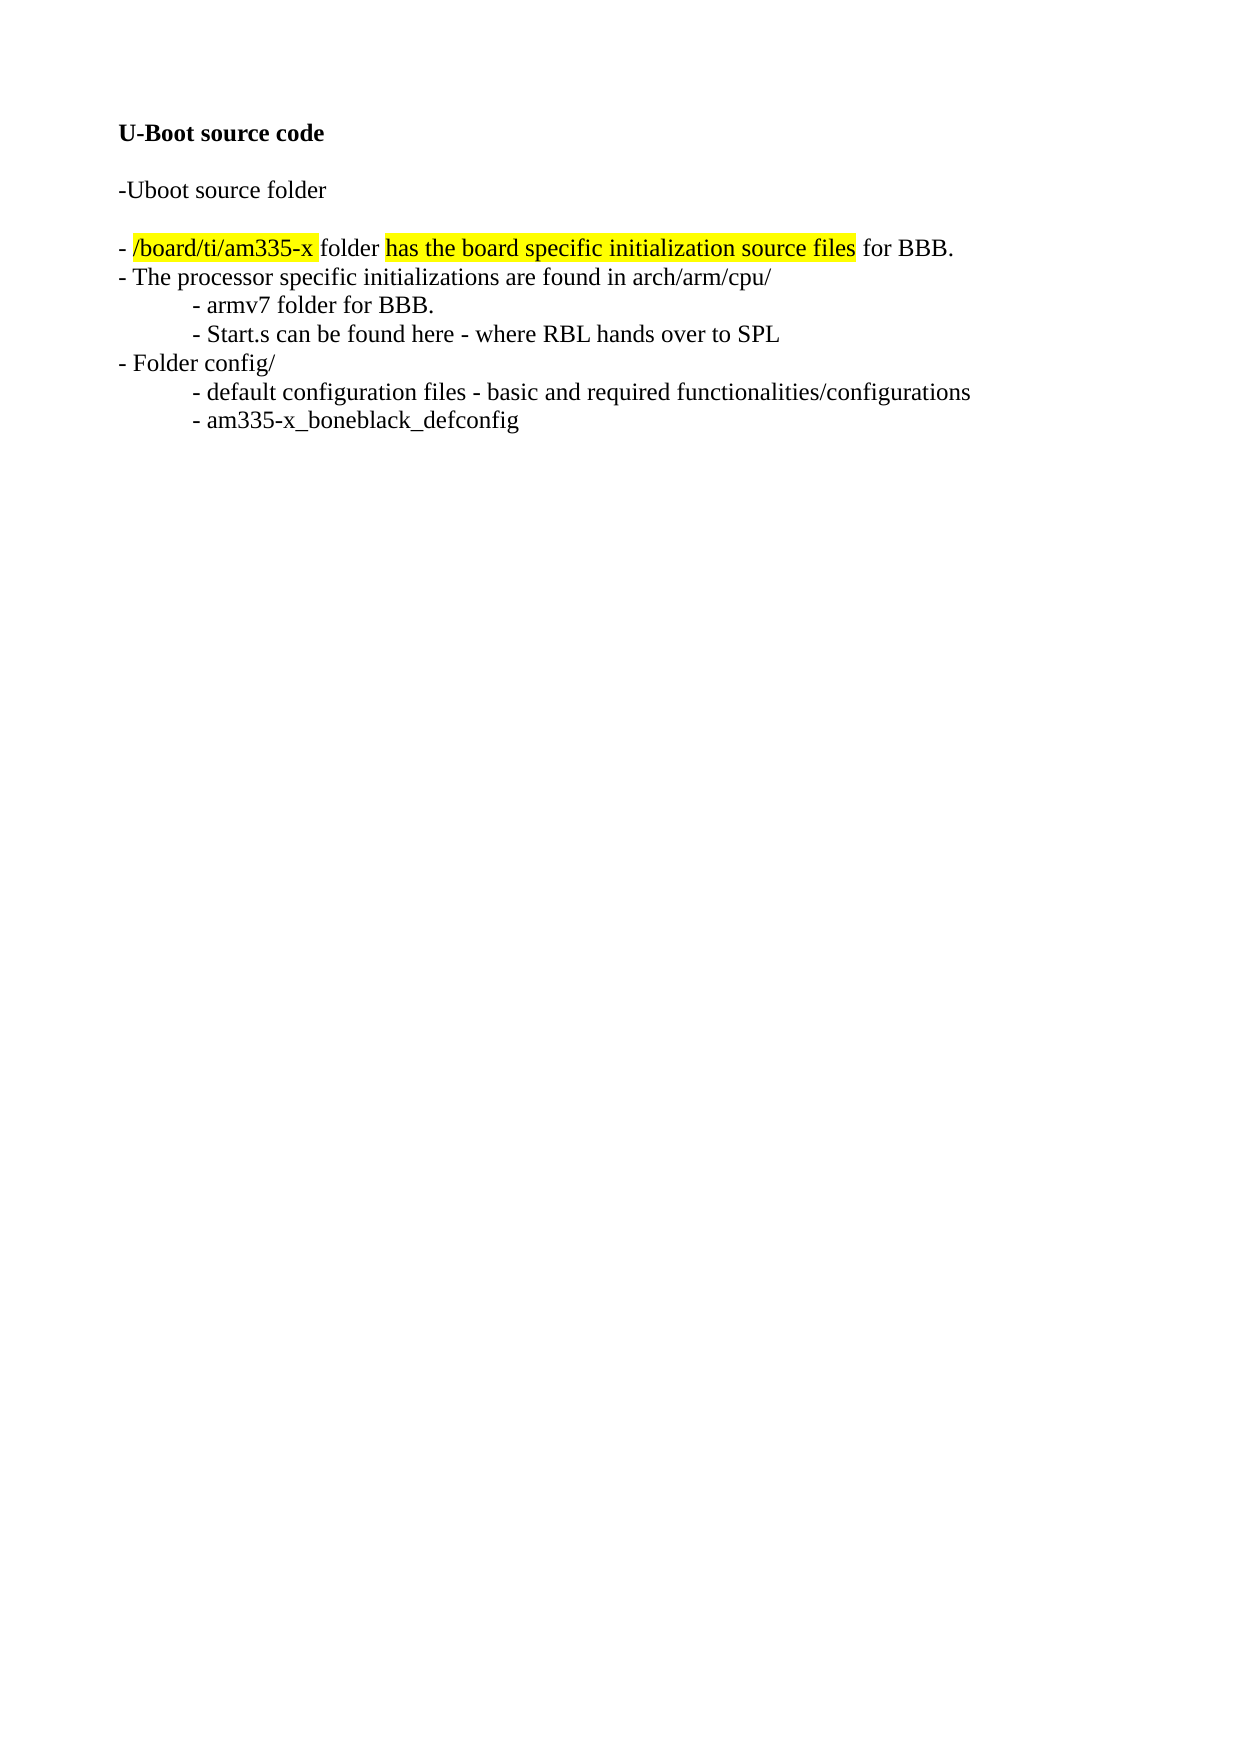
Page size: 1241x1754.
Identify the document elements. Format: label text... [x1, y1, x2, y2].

text - /board/ti/am335-x folder has the board specific initialization source files for BBB. [118, 233, 1122, 262]
text - Start.s can be found here - where RBL hands over to SPL [118, 319, 1122, 348]
text - am335-x_boneblack_defconfig [118, 406, 1122, 434]
text -Uboot source folder [118, 176, 1122, 204]
text - armv7 folder for BBB. [118, 291, 1122, 319]
text - The processor specific initializations are found in arch/arm/cpu/ [118, 262, 1122, 291]
text - Folder config/ [118, 348, 1122, 377]
text - default configuration files - basic and required functionalities/configurations [118, 377, 1122, 406]
text U-Boot source code [118, 118, 1122, 147]
